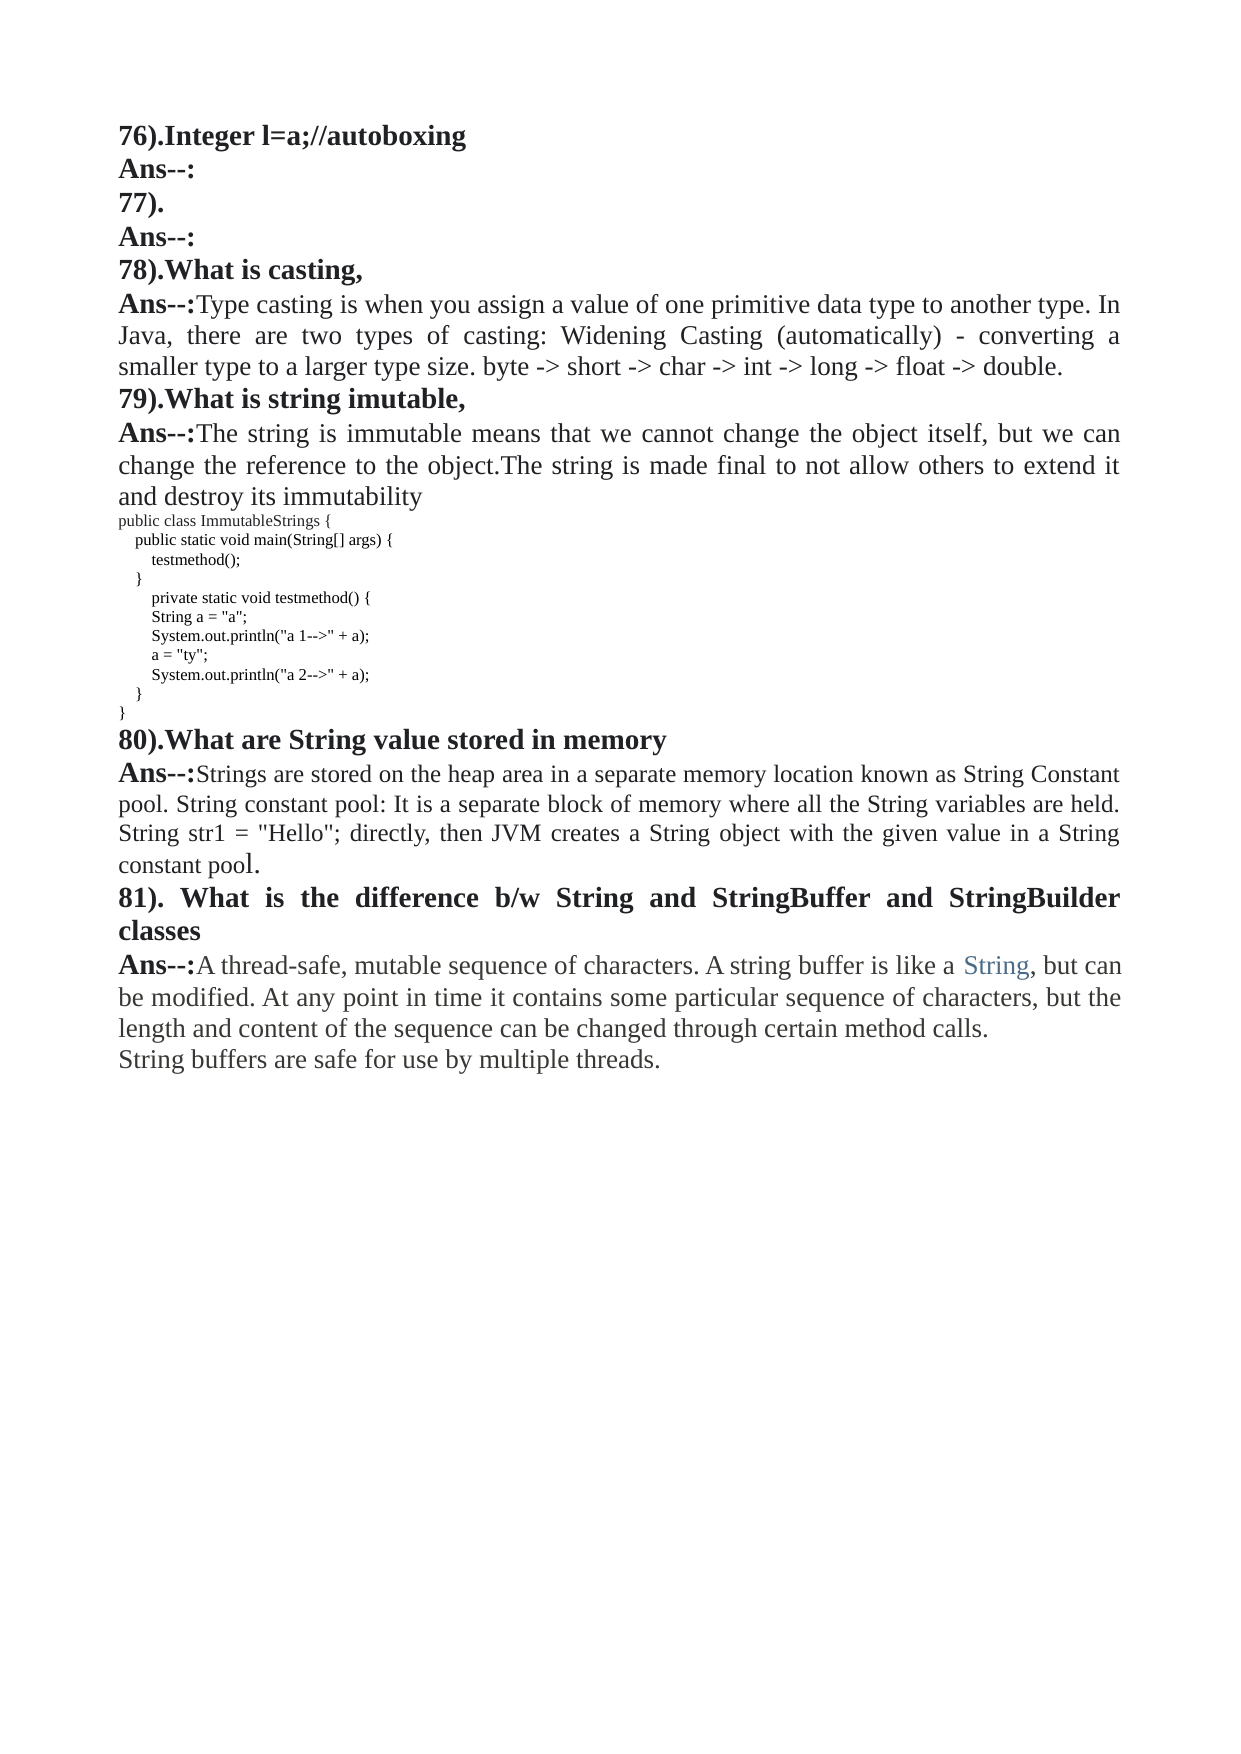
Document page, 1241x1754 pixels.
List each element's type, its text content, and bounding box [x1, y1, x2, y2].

text String buffers are safe for use by multiple threads. [118, 1043, 1122, 1074]
text 77). [118, 185, 1122, 219]
text } [118, 683, 1122, 703]
text Ans--:The string is immutable means that we cannot change the object itself, but we can change the reference to the object.The string is made final to not allow others to extend it and destroy its immutability [118, 415, 1122, 511]
text } [118, 703, 1122, 722]
text testmethod(); [118, 549, 1122, 568]
text Ans--:Type casting is when you assign a value of one primitive data type to another type. In Java, there are two types of casting: Widening Casting (automatically) - converting a smaller type to a larger type size. byte -> short -> char -> int -> long -> float -> double. [118, 286, 1122, 382]
text a = "ty"; [118, 645, 1122, 664]
text System.out.println("a 2-->" + a); [118, 664, 1122, 683]
text 80).What are String value stored in memory [118, 722, 1122, 755]
text 76).Integer l=a;//autoboxing [118, 118, 1122, 152]
text public class ImmutableStrings { [118, 511, 1122, 530]
text private static void testmethod() { [118, 588, 1122, 607]
text public static void main(String[] args) { [118, 530, 1122, 549]
text 78).What is casting, [118, 252, 1122, 286]
text Ans--: [118, 219, 1122, 252]
text System.out.println("a 1-->" + a); [118, 626, 1122, 645]
text 79).What is string imutable, [118, 382, 1122, 415]
text } [118, 568, 1122, 588]
text Ans--:A thread-safe, mutable sequence of characters. A string buffer is like a String, but can be modified. At any point in time it contains some particular sequence of characters, but the length and content of the sequence can be changed through certain method calls. [118, 947, 1122, 1043]
text Ans--: [118, 152, 1122, 185]
text String a = "a"; [118, 607, 1122, 626]
text Ans--:Strings are stored on the heap area in a separate memory location known as String Constant pool. String constant pool: It is a separate block of memory where all the String variables are held. String str1 = "Hello"; directly, then JVM creates a String object with the given value in a String constant pool. [118, 755, 1122, 880]
text 81). What is the difference b/w String and StringBuffer and StringBuilder classes [118, 880, 1122, 947]
